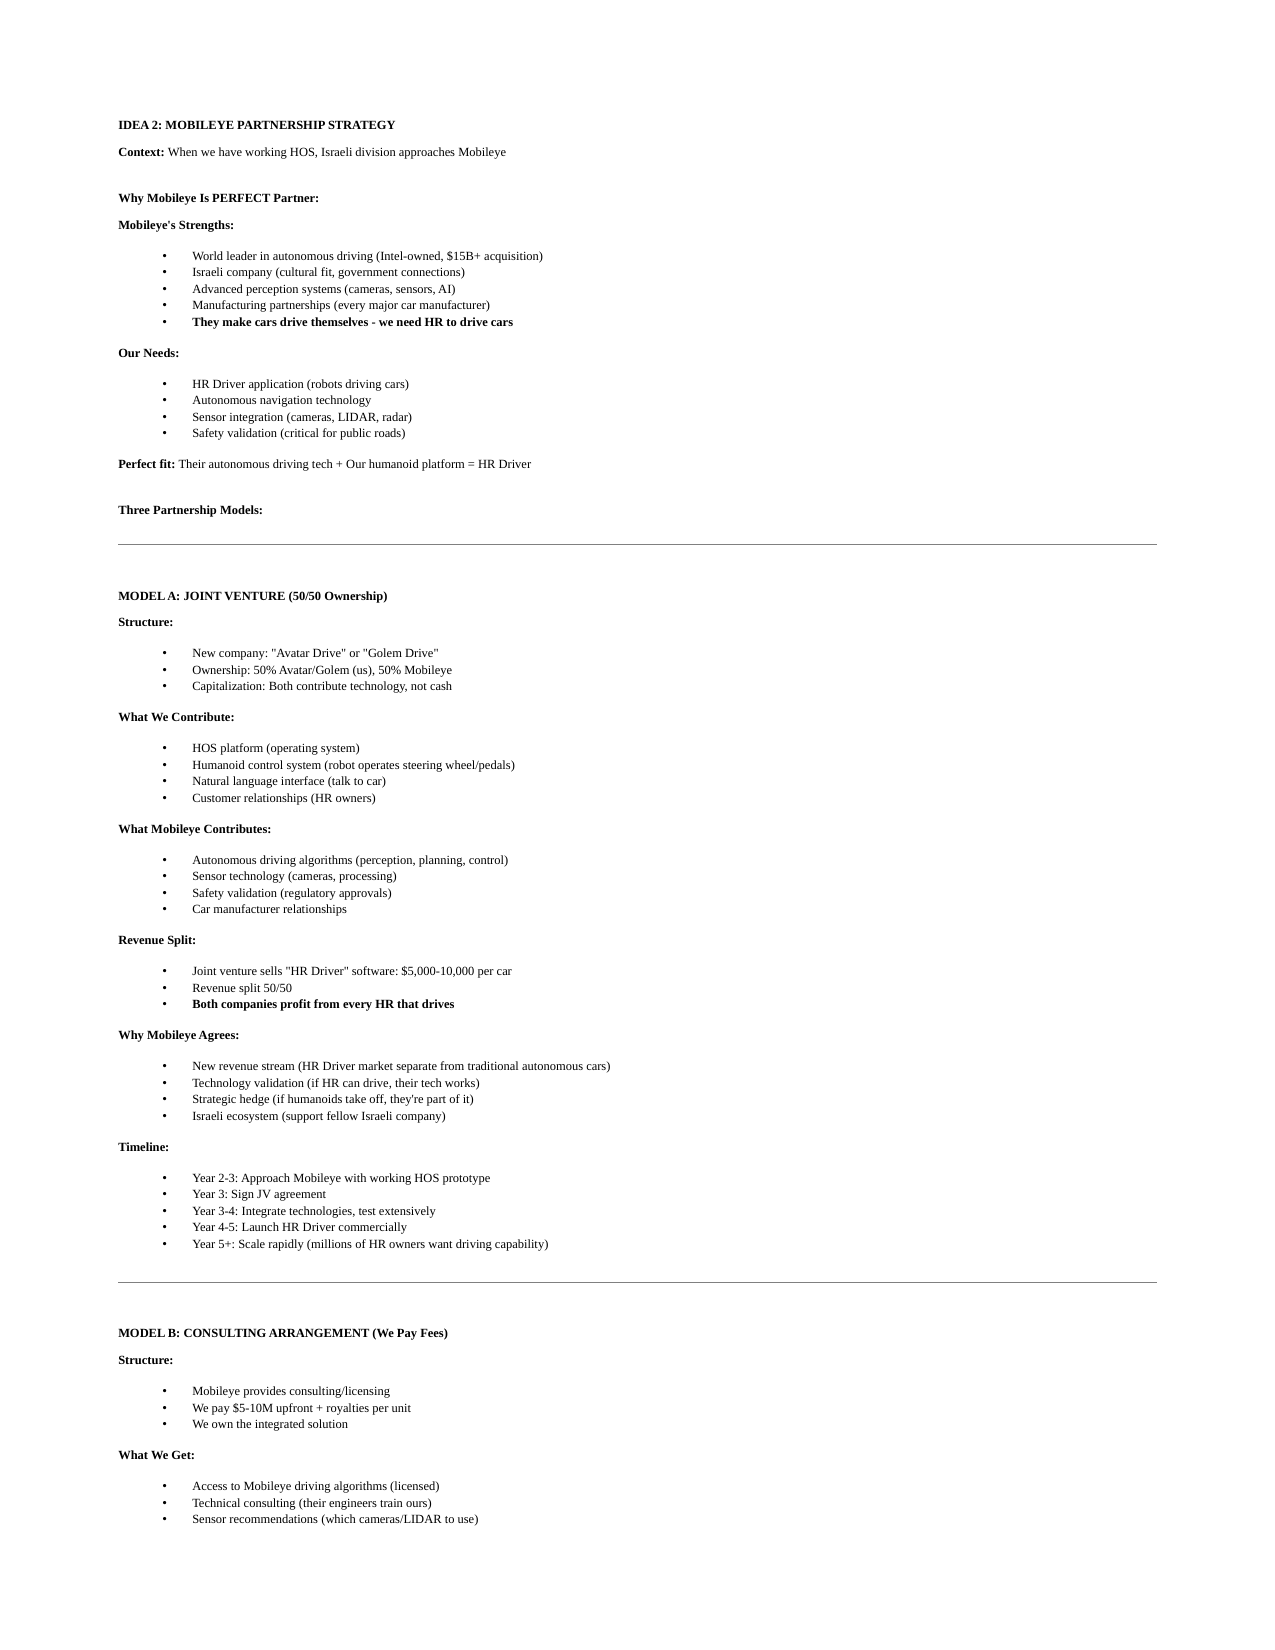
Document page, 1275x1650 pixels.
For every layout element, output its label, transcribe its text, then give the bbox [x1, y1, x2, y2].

text Structure: [118, 1353, 1157, 1367]
list Year 3: Sign JV agreement [162, 1187, 1157, 1201]
list Israeli ecosystem (support fellow Israeli company) [162, 1108, 1157, 1123]
subtitle MODEL A: JOINT VENTURE (50/50 Ownership) [118, 588, 1157, 603]
list Technology validation (if HR can drive, their tech works) [162, 1076, 1157, 1090]
text What We Get: [118, 1448, 1157, 1462]
subtitle Three Partnership Models: [118, 502, 1157, 517]
list World leader in autonomous driving (Intel-owned, $15B+ acquisition) [162, 248, 1157, 263]
text Perfect fit: Their autonomous driving tech + Our humanoid platform = HR Driver [118, 457, 1157, 471]
list Ownership: 50% Avatar/Golem (us), 50% Mobileye [162, 663, 1157, 677]
list Natural language interface (talk to car) [162, 774, 1157, 788]
list Technical consulting (their engineers train ours) [162, 1496, 1157, 1510]
text Our Needs: [118, 345, 1157, 360]
list Joint venture sells "HR Driver" software: $5,000-10,000 per car [162, 964, 1157, 978]
list Year 2-3: Approach Mobileye with working HOS prototype [162, 1171, 1157, 1185]
subtitle MODEL B: CONSULTING ARRANGEMENT (We Pay Fees) [118, 1326, 1157, 1341]
list Revenue split 50/50 [162, 981, 1157, 995]
list Sensor integration (cameras, LIDAR, radar) [162, 409, 1157, 424]
list Year 4-5: Launch HR Driver commercially [162, 1220, 1157, 1234]
list Advanced perception systems (cameras, sensors, AI) [162, 281, 1157, 296]
list They make cars drive themselves - we need HR to drive cars [162, 314, 1157, 329]
list Sensor technology (cameras, processing) [162, 869, 1157, 883]
text Mobileye's Strengths: [118, 217, 1157, 232]
list Mobileye provides consulting/licensing [162, 1384, 1157, 1398]
text Revenue Split: [118, 933, 1157, 947]
list New company: "Avatar Drive" or "Golem Drive" [162, 646, 1157, 661]
list Year 5+: Scale rapidly (millions of HR owners want driving capability) [162, 1236, 1157, 1251]
list HR Driver application (robots driving cars) [162, 376, 1157, 391]
list Capitalization: Both contribute technology, not cash [162, 679, 1157, 693]
text Timeline: [118, 1139, 1157, 1154]
list Israeli company (cultural fit, government connections) [162, 265, 1157, 279]
list Safety validation (critical for public roads) [162, 426, 1157, 440]
list Strategic hedge (if humanoids take off, they're part of it) [162, 1092, 1157, 1106]
list We own the integrated solution [162, 1417, 1157, 1431]
list Customer relationships (HR owners) [162, 791, 1157, 805]
list Safety validation (regulatory approvals) [162, 886, 1157, 900]
subtitle IDEA 2: MOBILEYE PARTNERSHIP STRATEGY [118, 118, 1157, 132]
list Sensor recommendations (which cameras/LIDAR to use) [162, 1512, 1157, 1526]
text Structure: [118, 615, 1157, 629]
list Year 3-4: Integrate technologies, test extensively [162, 1203, 1157, 1218]
subtitle Why Mobileye Is PERFECT Partner: [118, 191, 1157, 205]
list Car manufacturer relationships [162, 902, 1157, 916]
text What Mobileye Contributes: [118, 822, 1157, 836]
list Both companies profit from every HR that drives [162, 997, 1157, 1011]
list HOS platform (operating system) [162, 741, 1157, 756]
list Autonomous navigation technology [162, 393, 1157, 407]
text Why Mobileye Agrees: [118, 1028, 1157, 1042]
list New revenue stream (HR Driver market separate from traditional autonomous cars) [162, 1059, 1157, 1073]
text What We Contribute: [118, 710, 1157, 724]
list Manufacturing partnerships (every major car manufacturer) [162, 298, 1157, 312]
list Autonomous driving algorithms (perception, planning, control) [162, 853, 1157, 867]
text Context: When we have working HOS, Israeli division approaches Mobileye [118, 145, 1157, 159]
list We pay $5-10M upfront + royalties per unit [162, 1401, 1157, 1415]
list Access to Mobileye driving algorithms (licensed) [162, 1479, 1157, 1493]
list Humanoid control system (robot operates steering wheel/pedals) [162, 758, 1157, 772]
